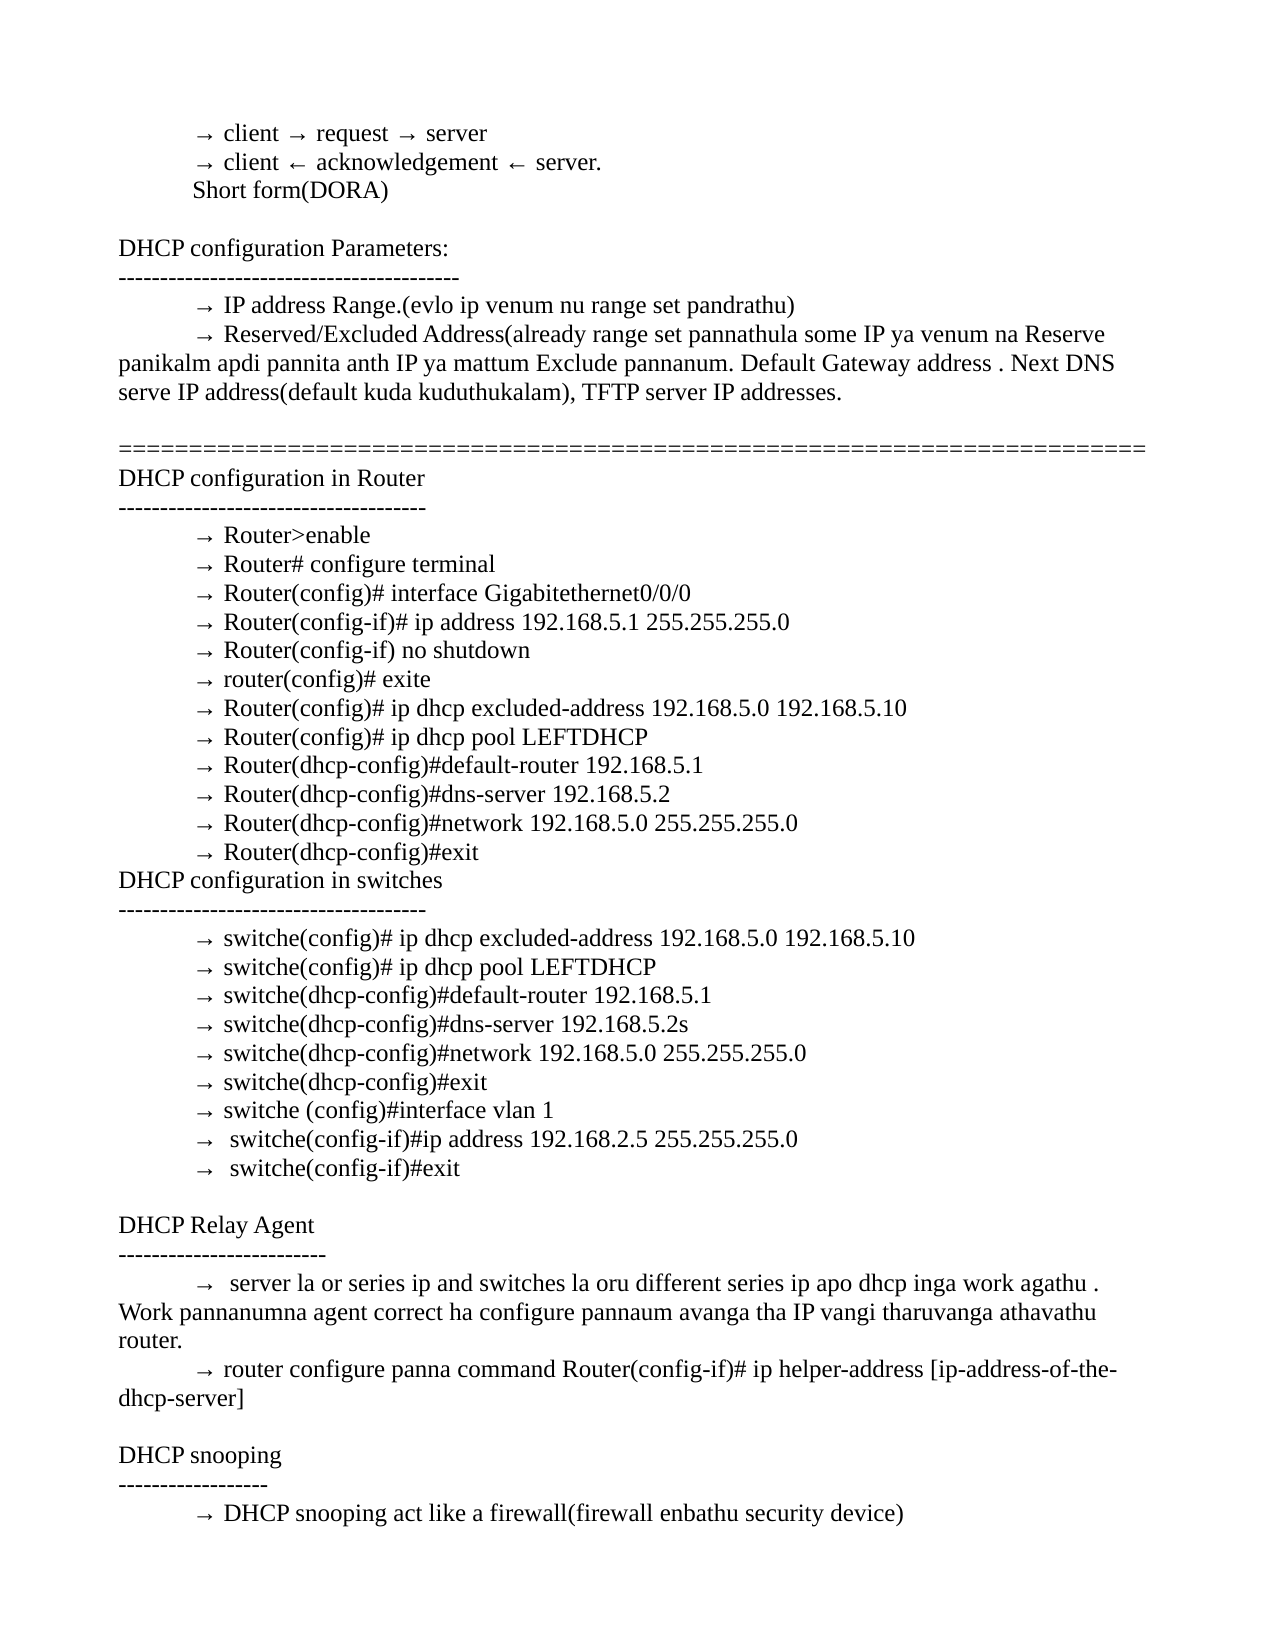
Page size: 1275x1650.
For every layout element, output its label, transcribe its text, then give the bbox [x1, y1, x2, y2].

text → Router(dhcp-config)#network 192.168.5.0 255.255.255.0 [118, 808, 1157, 837]
text → Router# configure terminal [118, 549, 1157, 578]
text → Router(config)# interface Gigabitethernet0/0/0 [118, 578, 1157, 607]
text → IP address Range.(evlo ip venum nu range set pandrathu) [118, 291, 1157, 319]
text DHCP configuration Parameters: [118, 233, 1157, 262]
text → switche(dhcp-config)#dns-server 192.168.5.2s [118, 1009, 1157, 1038]
text → switche(config-if)#exit [118, 1153, 1157, 1182]
text → Router(dhcp-config)#dns-server 192.168.5.2 [118, 779, 1157, 808]
text → Router(dhcp-config)#default-router 192.168.5.1 [118, 751, 1157, 779]
text → client → request → server [118, 118, 1157, 147]
text ------------------------------------- [118, 894, 1157, 923]
text → Router(config-if) no shutdown [118, 636, 1157, 664]
text → router configure panna command Router(config-if)# ip helper-address [ip-address-of-the-dhcp-server] [118, 1354, 1157, 1412]
text DHCP Relay Agent [118, 1211, 1157, 1239]
text → Router(config)# ip dhcp excluded-address 192.168.5.0 192.168.5.10 [118, 693, 1157, 722]
text → Router>enable [118, 521, 1157, 549]
text Short form(DORA) [118, 176, 1157, 204]
text → switche(config-if)#ip address 192.168.2.5 255.255.255.0 [118, 1124, 1157, 1153]
text → switche(config)# ip dhcp pool LEFTDHCP [118, 952, 1157, 981]
text → switche(dhcp-config)#network 192.168.5.0 255.255.255.0 [118, 1038, 1157, 1067]
text → client ← acknowledgement ← server. [118, 147, 1157, 176]
text ------------------------- [118, 1239, 1157, 1268]
text → switche(dhcp-config)#default-router 192.168.5.1 [118, 981, 1157, 1009]
text DHCP configuration in switches [118, 866, 1157, 894]
text → router(config)# exite [118, 664, 1157, 693]
text DHCP configuration in Router [118, 463, 1157, 492]
text ------------------ [118, 1469, 1157, 1498]
text ========================================================================= [118, 434, 1157, 463]
text → DHCP snooping act like a firewall(firewall enbathu security device) [118, 1498, 1157, 1527]
text → switche (config)#interface vlan 1 [118, 1096, 1157, 1124]
text DHCP snooping [118, 1441, 1157, 1469]
text → server la or series ip and switches la oru different series ip apo dhcp inga work agathu . Work pannanumna agent correct ha configure pannaum avanga tha IP vangi tharuvanga athavathu router. [118, 1268, 1157, 1354]
text → Router(dhcp-config)#exit [118, 837, 1157, 866]
text ----------------------------------------- [118, 262, 1157, 291]
text → Router(config)# ip dhcp pool LEFTDHCP [118, 722, 1157, 751]
text → Reserved/Excluded Address(already range set pannathula some IP ya venum na Reserve panikalm apdi pannita anth IP ya mattum Exclude pannanum. Default Gateway address . Next DNS serve IP address(default kuda kuduthukalam), TFTP server IP addresses. [118, 319, 1157, 406]
text → Router(config-if)# ip address 192.168.5.1 255.255.255.0 [118, 607, 1157, 636]
text → switche(dhcp-config)#exit [118, 1067, 1157, 1096]
text ------------------------------------- [118, 492, 1157, 521]
text → switche(config)# ip dhcp excluded-address 192.168.5.0 192.168.5.10 [118, 923, 1157, 952]
